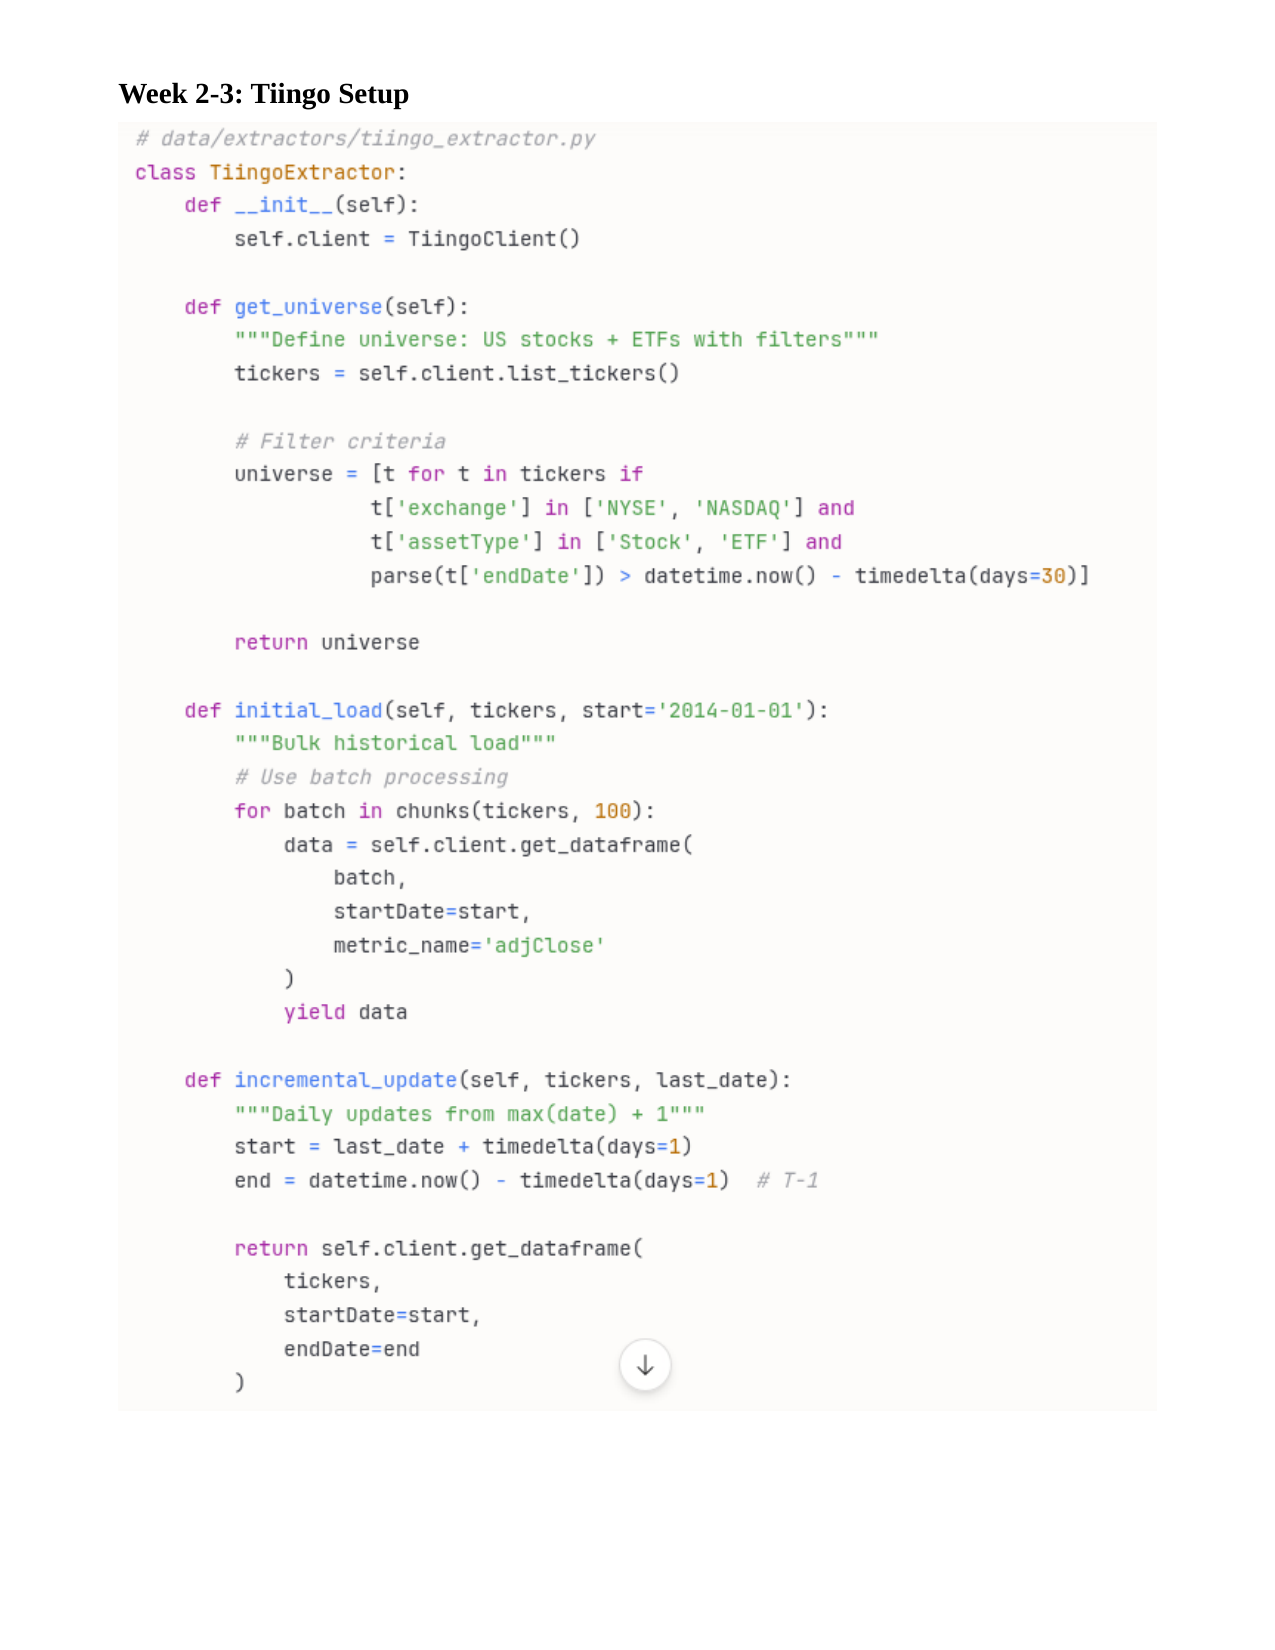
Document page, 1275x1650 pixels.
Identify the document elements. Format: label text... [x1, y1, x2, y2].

picture [118, 122, 1157, 1411]
subtitle Week 2-3: Tiingo Setup [118, 76, 1157, 110]
